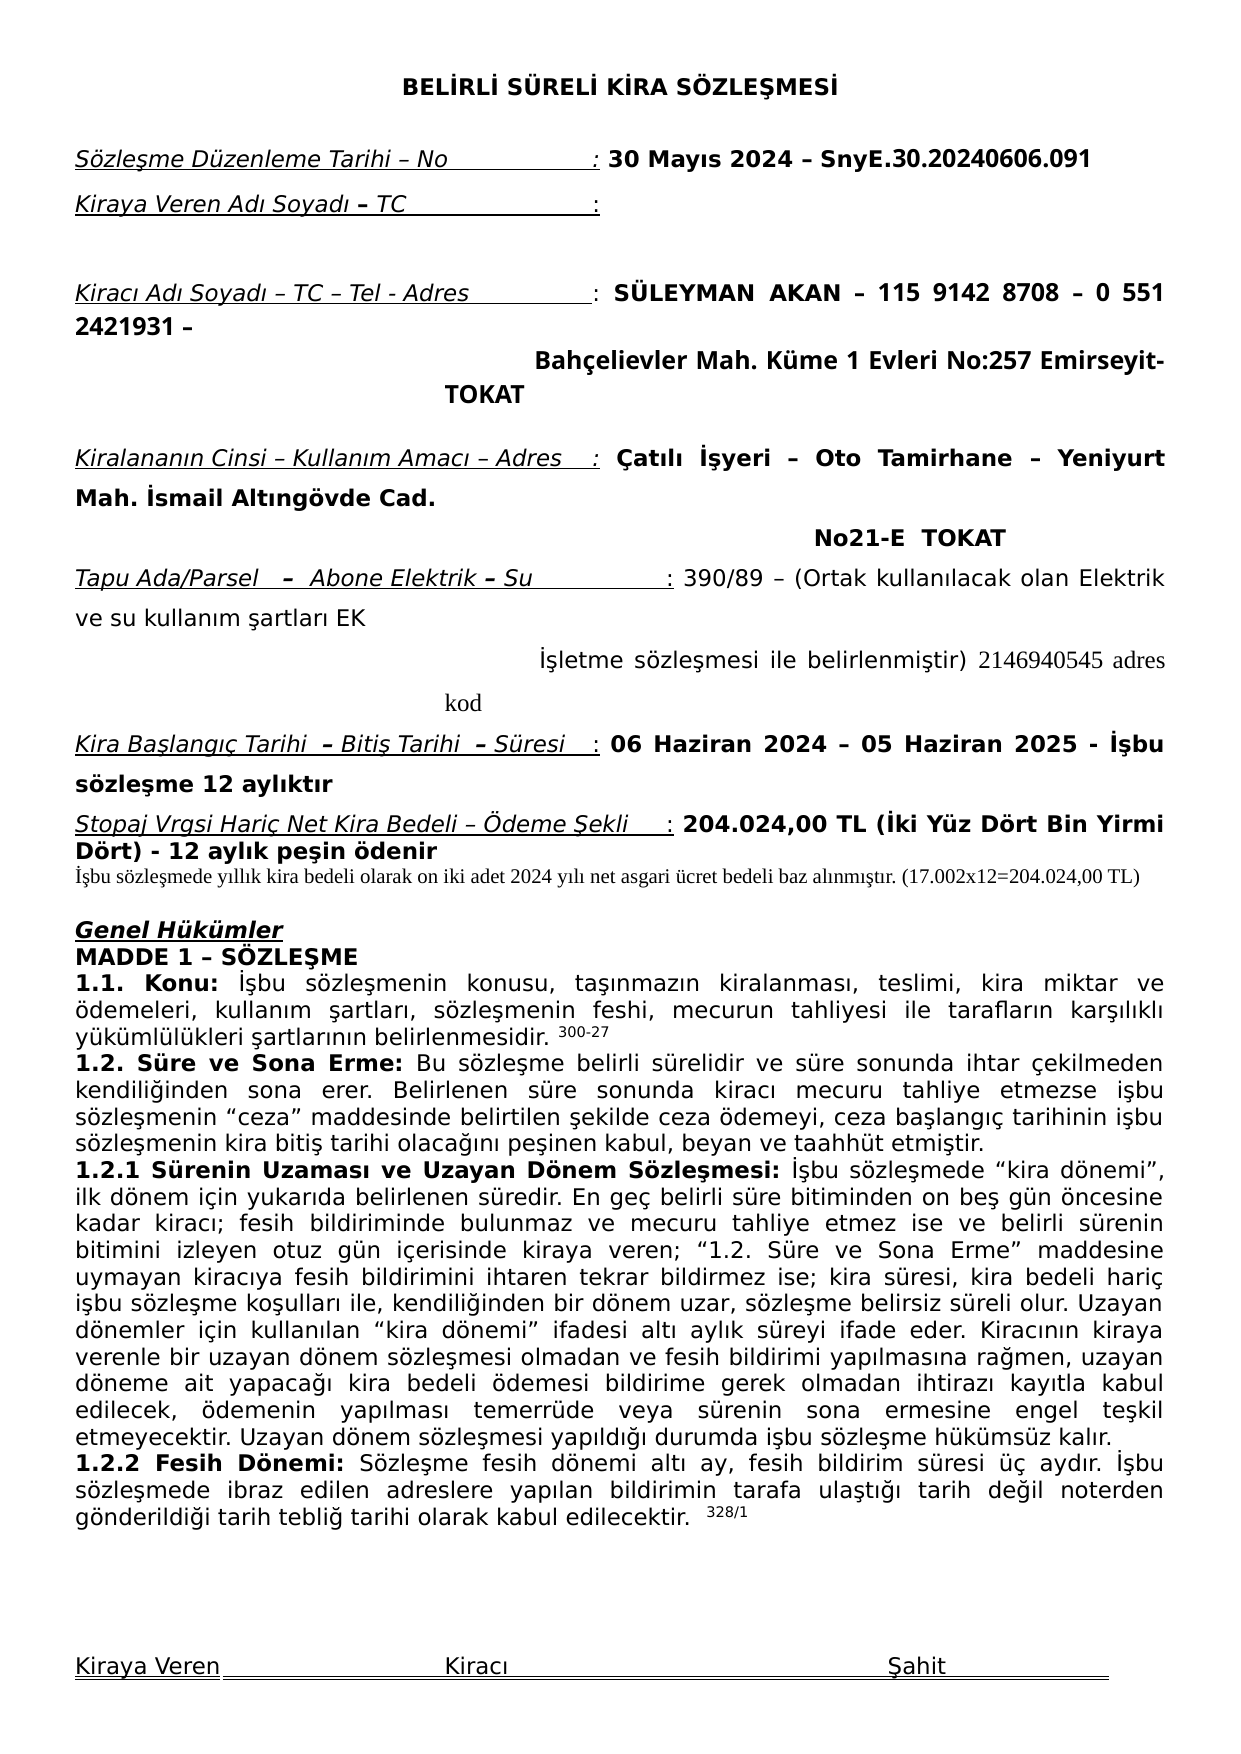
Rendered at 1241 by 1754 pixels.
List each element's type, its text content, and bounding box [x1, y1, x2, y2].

text Tapu Ada/Parsel – Abone Elektrik – Su : 390/89 – (Ortak kullanılacak olan Elektrik ve su kullanım şartları EK [75, 565, 1165, 632]
text İşletme sözleşmesi ile belirlenmiştir) 2146940545 adres kod [444, 645, 1165, 717]
text Bahçelievler Mah. Küme 1 Evleri No:257 Emirseyit-TOKAT [444, 343, 1165, 411]
text No21-E TOKAT [444, 525, 1165, 552]
text Stopaj Vrgsi Hariç Net Kira Bedeli – Ödeme Şekli : 204.024,00 TL (İki Yüz Dört Bin Yirmi Dört) - 12 aylık peşin ödenir [75, 811, 1165, 864]
text MADDE 1 – SÖZLEŞME [75, 944, 1165, 971]
text 1.2.1 Sürenin Uzaması ve Uzayan Dönem Sözleşmesi: İşbu sözleşmede “kira dönemi”, ilk dönem için yukarıda belirlenen süredir. En geç belirli süre bitiminden on beş gün öncesine kadar kiracı; fesih bildiriminde bulunmaz ve mecuru tahliye etmez ise ve belirli sürenin bitimini izleyen otuz gün içerisinde kiraya veren; “1.2. Süre ve Sona Erme” maddesine uymayan kiracıya fesih bildirimini ihtaren tekrar bildirmez ise; kira süresi, kira bedeli hariç işbu sözleşme koşulları ile, kendiliğinden bir dönem uzar, sözleşme belirsiz süreli olur. Uzayan dönemler için kullanılan “kira dönemi” ifadesi altı aylık süreyi ifade eder. Kiracının kiraya verenle bir uzayan dönem sözleşmesi olmadan ve fesih bildirimi yapılmasına rağmen, uzayan döneme ait yapacağı kira bedeli ödemesi bildirime gerek olmadan ihtirazı kayıtla kabul edilecek, ödemenin yapılması temerrüde veya sürenin sona ermesine engel teşkil etmeyecektir. Uzayan dönem sözleşmesi yapıldığı durumda işbu sözleşme hükümsüz kalır. [75, 1157, 1165, 1451]
text Kiralananın Cinsi – Kullanım Amacı – Adres : Çatılı İşyeri – Oto Tamirhane – Yeniyurt Mah. İsmail Altıngövde Cad. [75, 445, 1165, 512]
text Sözleşme Düzenleme Tarihi – No : 30 Mayıs 2024 – SnyE.30.20240606.091 [75, 140, 1165, 174]
text Kiracı Adı Soyadı – TC – Tel - Adres : SÜLEYMAN AKAN – 115 9142 8708 – 0 551 2421931 – [75, 274, 1165, 343]
text BELİRLİ SÜRELİ KİRA SÖZLEŞMESİ [75, 74, 1165, 100]
text Kiraya Veren Adı Soyadı – TC : [75, 191, 1165, 218]
text Kira Başlangıç Tarihi – Bitiş Tarihi – Süresi : 06 Haziran 2024 – 05 Haziran 2025 - İşbu sözleşme 12 aylıktır [75, 731, 1165, 798]
text 1.1. Konu: İşbu sözleşmenin konusu, taşınmazın kiralanması, teslimi, kira miktar ve ödemeleri, kullanım şartları, sözleşmenin feshi, mecurun tahliyesi ile tarafların karşılıklı yükümlülükleri şartlarının belirlenmesidir. 300-27 [75, 971, 1165, 1051]
text İşbu sözleşmede yıllık kira bedeli olarak on iki adet 2024 yılı net asgari ücret bedeli baz alınmıştır. (17.002x12=204.024,00 TL) [75, 864, 1165, 888]
text 1.2.2 Fesih Dönemi: Sözleşme fesih dönemi altı ay, fesih bildirim süresi üç aydır. İşbu sözleşmede ibraz edilen adreslere yapılan bildirimin tarafa ulaştığı tarih değil noterden gönderildiği tarih tebliğ tarihi olarak kabul edilecektir. 328/1 [75, 1451, 1165, 1531]
text Genel Hükümler [75, 917, 1165, 944]
text 1.2. Süre ve Sona Erme: Bu sözleşme belirli sürelidir ve süre sonunda ihtar çekilmeden kendiliğinden sona erer. Belirlenen süre sonunda kiracı mecuru tahliye etmezse işbu sözleşmenin “ceza” maddesinde belirtilen şekilde ceza ödemeyi, ceza başlangıç tarihinin işbu sözleşmenin kira bitiş tarihi olacağını peşinen kabul, beyan ve taahhüt etmiştir. [75, 1051, 1165, 1157]
